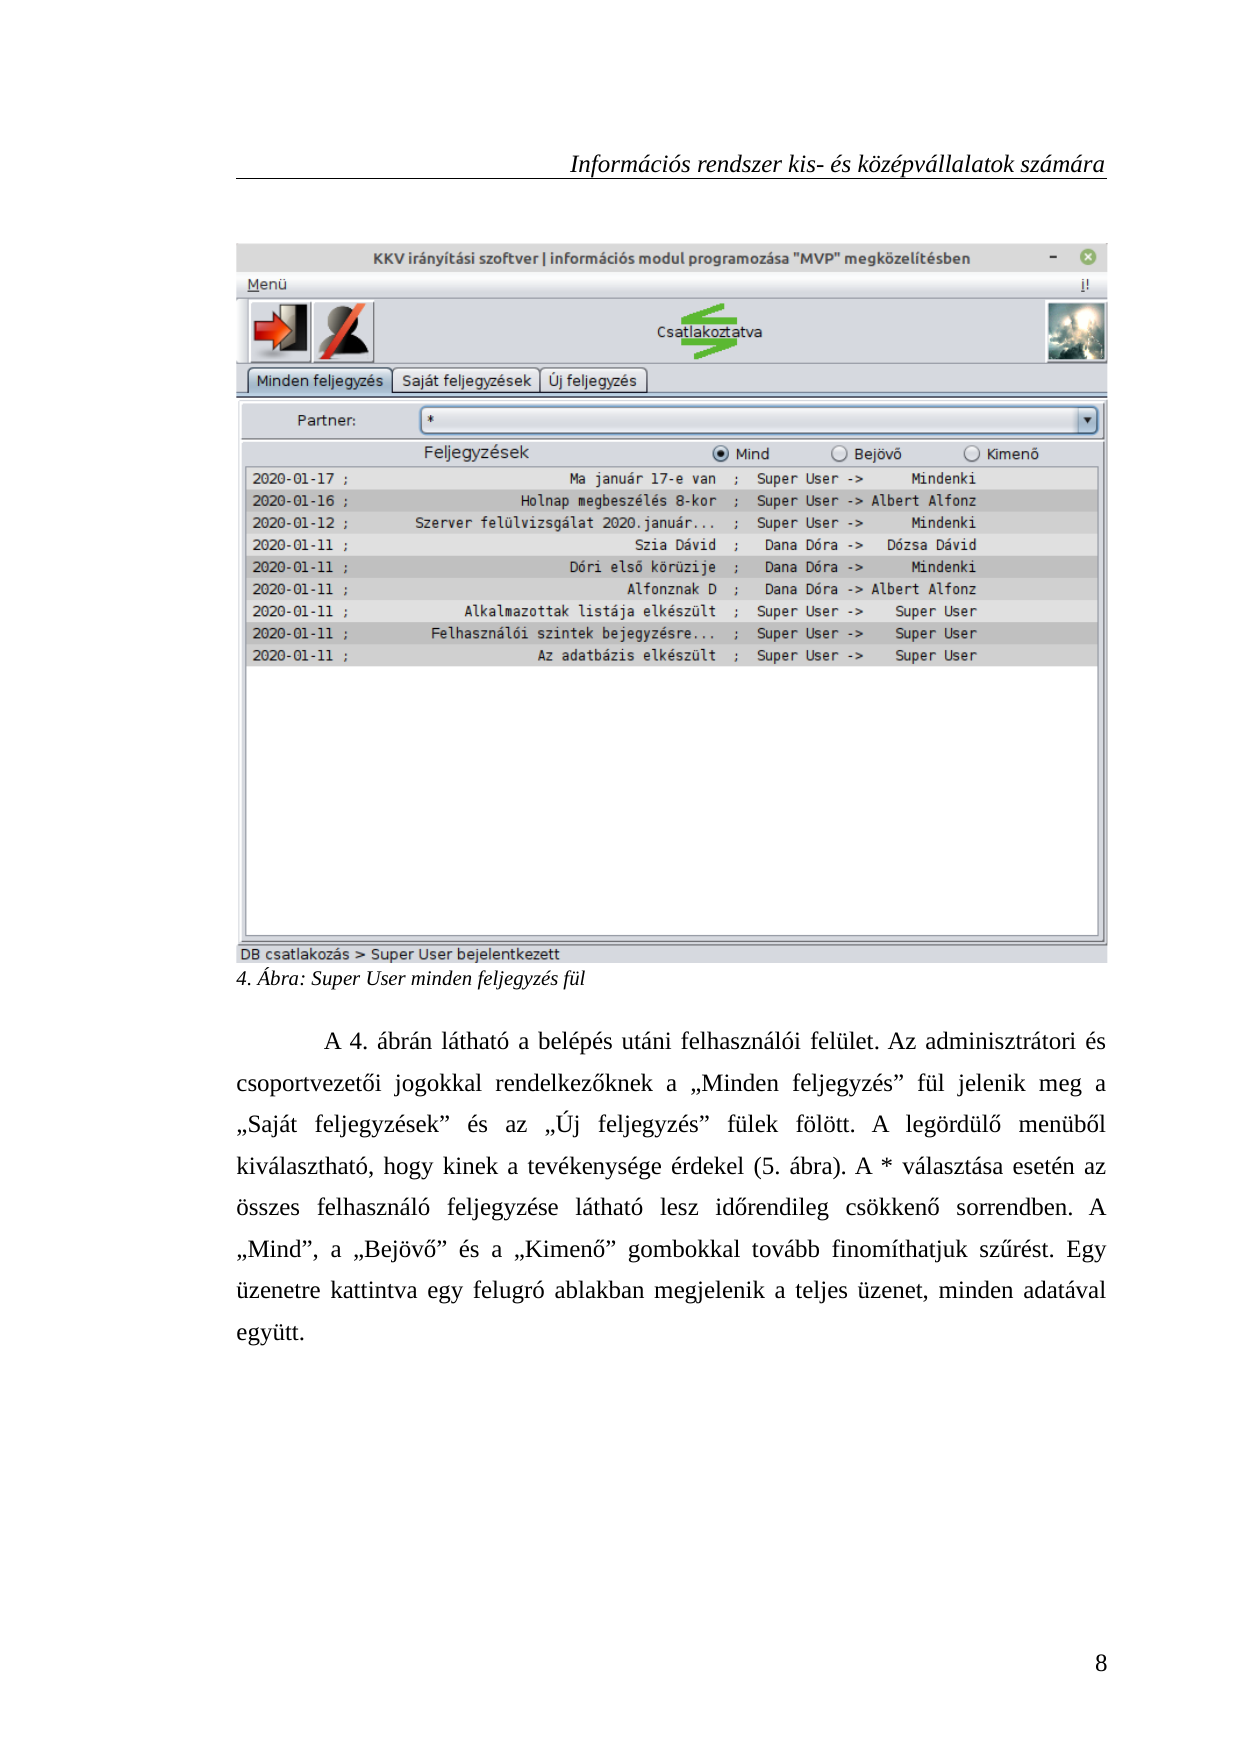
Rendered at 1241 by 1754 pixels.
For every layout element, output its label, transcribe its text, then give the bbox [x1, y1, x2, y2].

text A 4. ábrán látható a belépés utáni felhasználói felület. Az adminisztrátori és csoportvezetői jogokkal rendelkezőknek a „Minden feljegyzés” fül jelenik meg a „Saját feljegyzések” és az „Új feljegyzés” fülek fölött. A legördülő menüből kiválasztható, hogy kinek a tevékenysége érdekel (5. ábra). A * választása esetén az összes felhasználó feljegyzése látható lesz időrendileg csökkenő sorrendben. A „Mind”, a „Bejövő” és a „Kimenő” gombokkal tovább finomíthatjuk szűrést. Egy üzenetre kattintva egy felugró ablakban megjelenik a teljes üzenet, minden adatával együtt. [236, 990, 1107, 1346]
picture [236, 243, 1108, 963]
text [236, 207, 1107, 243]
text 4. Ábra: Super User minden feljegyzés fül [236, 963, 1107, 990]
